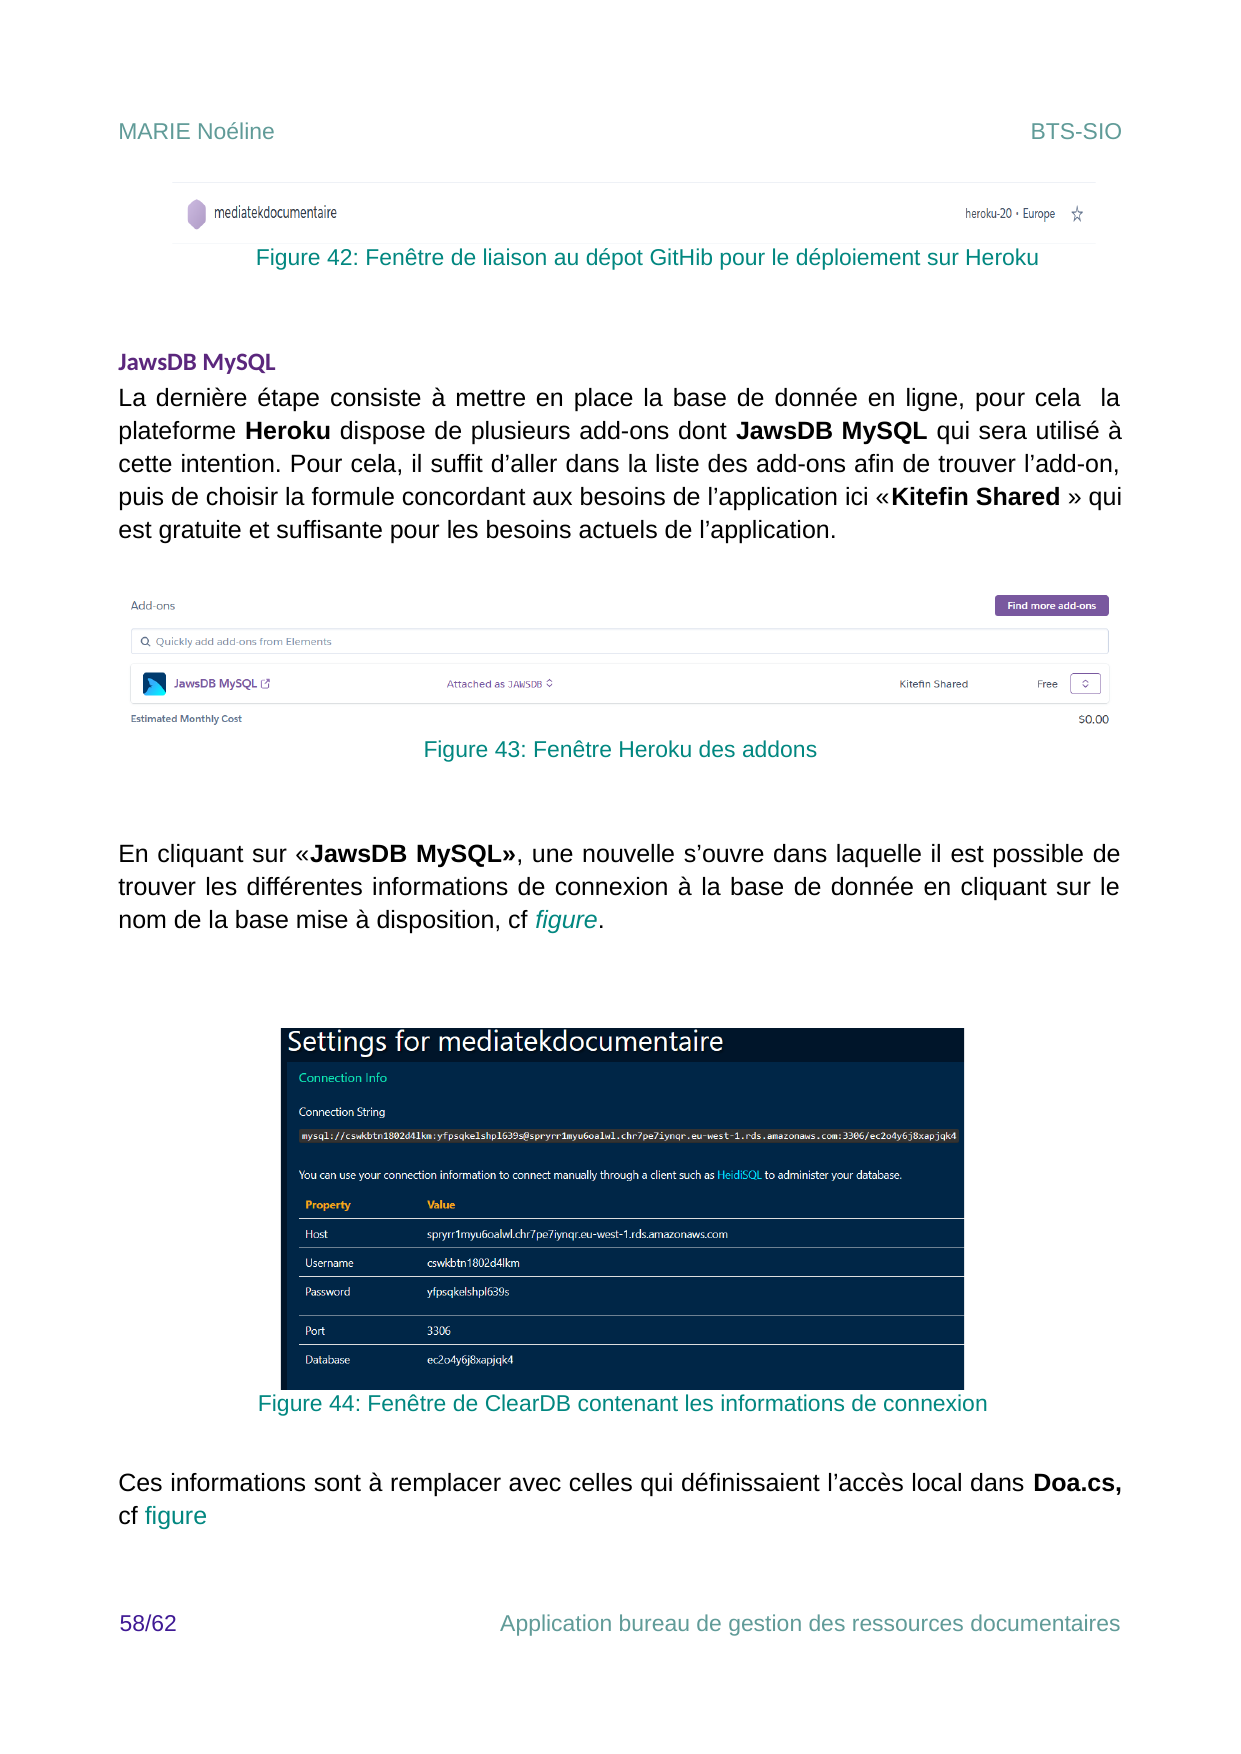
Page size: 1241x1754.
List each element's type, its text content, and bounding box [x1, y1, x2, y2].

subtitle JawsDB MySQL [118, 346, 1122, 377]
text Ces informations sont à remplacer avec celles qui définissaient l’accès local dans Doa.cs, cf figure [118, 1468, 1122, 1529]
picture [172, 172, 1096, 244]
text En cliquant sur «JawsDB MySQL», une nouvelle s’ouvre dans laquelle il est possible de trouver les différentes informations de connexion à la base de donnée en cliquant sur le nom de la base mise à disposition, cf figure. [118, 839, 1122, 933]
text La dernière étape consiste à mettre en place la base de donnée en ligne, pour cela la plateforme Heroku dispose de plusieurs add-ons dont JawsDB MySQL qui sera utilisé à cette intention. Pour cela, il suffit d’aller dans la liste des add-ons afin de trouver l’add-on, puis de choisir la formule concordant aux besoins de l’application ici «Kitefin Shared » qui est gratuite et suffisante pour les besoins actuels de l’application. [118, 383, 1122, 544]
picture [118, 595, 1123, 737]
picture [280, 1028, 965, 1390]
text Figure 42: Fenêtre de liaison au dépot GitHib pour le déploiement sur Heroku [199, 244, 1096, 270]
text Figure 43: Fenêtre Heroku des addons [118, 737, 1122, 763]
text Figure 44: Fenêtre de ClearDB contenant les informations de connexion [231, 1041, 1014, 1416]
